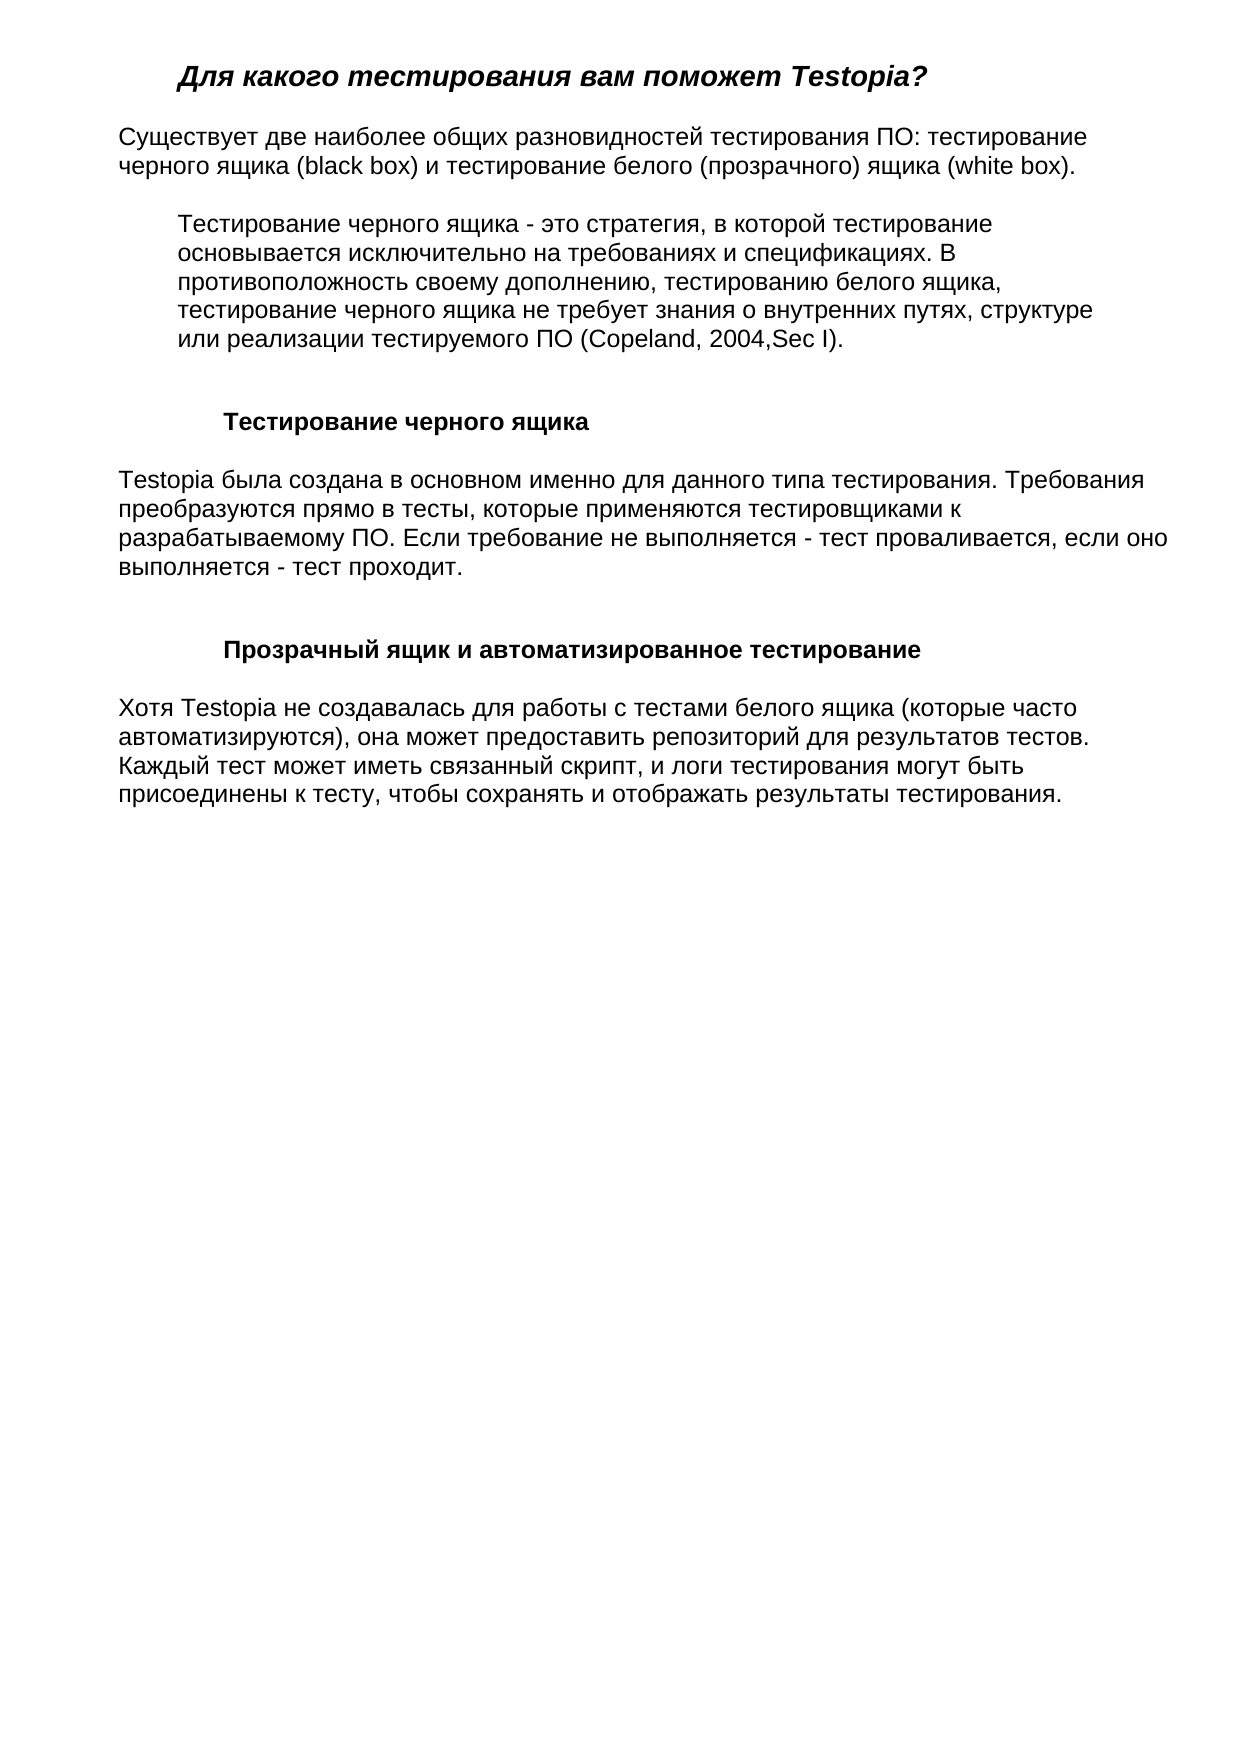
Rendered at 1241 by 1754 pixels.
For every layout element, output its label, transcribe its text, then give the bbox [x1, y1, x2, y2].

text Хотя Testopia не создавалась для работы с тестами белого ящика (которые часто автоматизируются), она может предоставить репозиторий для результатов тестов. Каждый тест может иметь связанный скрипт, и логи тестирования могут быть присоединены к тесту, чтобы сохранять и отображать результаты тестирования. [118, 693, 1181, 808]
text Testopia была создана в основном именно для данного типа тестирования. Требования преобразуются прямо в тесты, которые применяются тестировщиками к разрабатываемому ПО. Если требование не выполняется - тест проваливается, если оно выполняется - тест проходит. [118, 466, 1181, 581]
text Тестирование черного ящика - это стратегия, в которой тестирование основывается исключительно на требованиях и спецификациях. В противоположность своему дополнению, тестированию белого ящика, тестирование черного ящика не требует знания о внутренних путях, структуре или реализации тестируемого ПО (Copeland, 2004,Sec I). [177, 209, 1122, 353]
subtitle Тестирование черного ящика [118, 407, 1181, 436]
subtitle Для какого тестирования вам поможет Testopia? [118, 59, 1181, 93]
subtitle Прозрачный ящик и автоматизированное тестирование [118, 635, 1181, 664]
text Существует две наиболее общих разновидностей тестирования ПО: тестирование черного ящика (black box) и тестирование белого (прозрачного) ящика (white box). [118, 122, 1181, 179]
